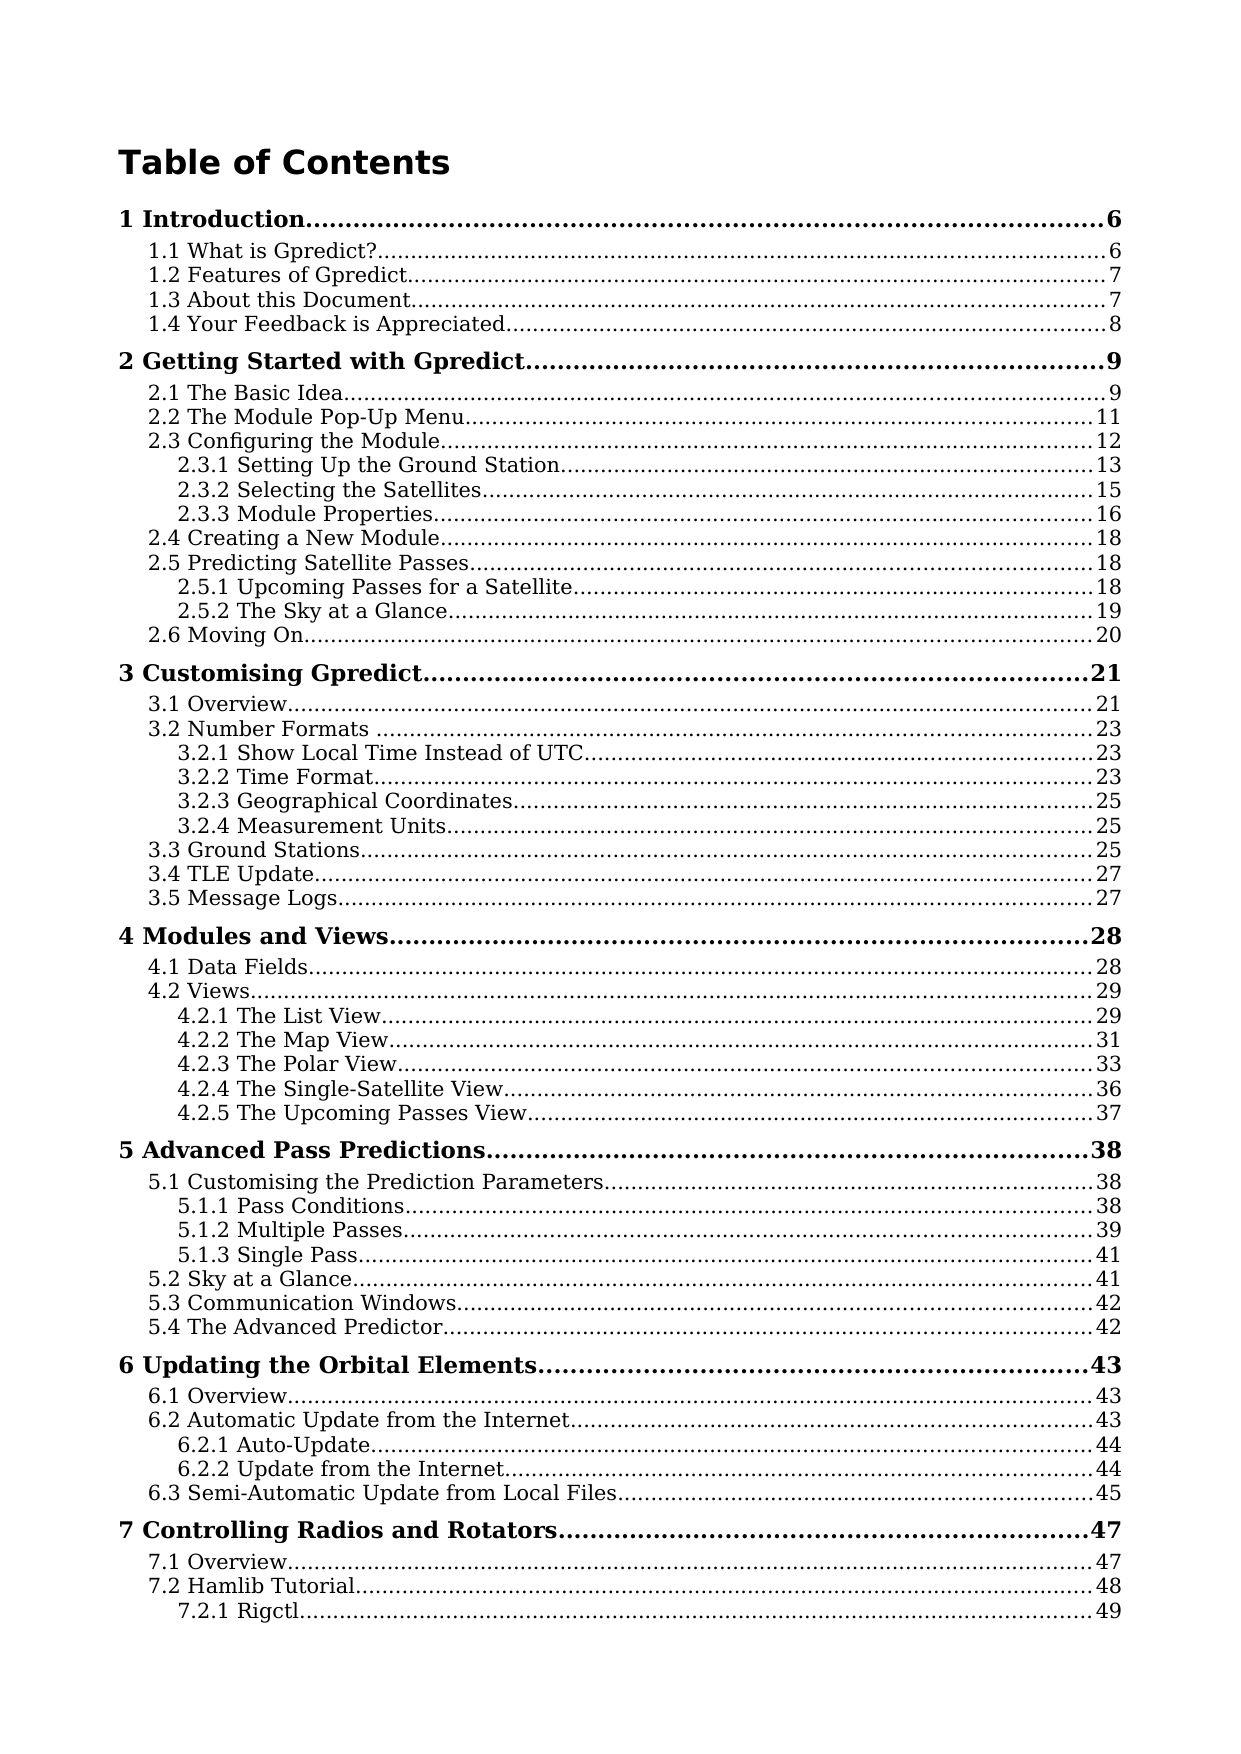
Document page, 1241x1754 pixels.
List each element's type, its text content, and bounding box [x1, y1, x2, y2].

text 1.1 What is Gpredict? 6 [148, 239, 1122, 263]
text 5 Advanced Pass Predictions 38 [118, 1137, 1122, 1164]
text 1.3 About this Document 7 [148, 288, 1122, 312]
text 7.2 Hamlib Tutorial 48 [148, 1574, 1122, 1599]
text 2.3 Configuring the Module 12 [148, 429, 1122, 453]
text 6.1 Overview 43 [148, 1384, 1122, 1408]
text 2.2 The Module Pop-Up Menu 11 [148, 405, 1122, 429]
text 5.1 Customising the Prediction Parameters 38 [148, 1170, 1122, 1194]
text 2.4 Creating a New Module 18 [148, 526, 1122, 551]
text 2.1 The Basic Idea 9 [148, 381, 1122, 405]
text 3.4 TLE Update 27 [148, 862, 1122, 886]
text 4.2.4 The Single-Satellite View 36 [177, 1077, 1122, 1101]
text 1.2 Features of Gpredict 7 [148, 263, 1122, 288]
text 5.2 Sky at a Glance 41 [148, 1267, 1122, 1291]
text 2.5.2 The Sky at a Glance 19 [177, 599, 1122, 623]
text 4.1 Data Fields 28 [148, 955, 1122, 979]
text 5.1.2 Multiple Passes 39 [177, 1218, 1122, 1243]
text 2.5 Predicting Satellite Passes 18 [148, 551, 1122, 575]
text 3.2.2 Time Format 23 [177, 765, 1122, 789]
text 7 Controlling Radios and Rotators 47 [118, 1517, 1122, 1544]
text 2.3.2 Selecting the Satellites 15 [177, 478, 1122, 502]
text 7.1 Overview 47 [148, 1550, 1122, 1574]
text 3 Customising Gpredict 21 [118, 659, 1122, 686]
text 5.1.3 Single Pass 41 [177, 1243, 1122, 1267]
text 1 Introduction 6 [118, 206, 1122, 233]
text 1.4 Your Feedback is Appreciated 8 [148, 312, 1122, 336]
text 6.2.1 Auto-Update 44 [177, 1433, 1122, 1457]
text 6.2.2 Update from the Internet 44 [177, 1457, 1122, 1481]
text 5.4 The Advanced Predictor 42 [148, 1315, 1122, 1340]
subtitle Table of Contents [118, 143, 1122, 182]
text 3.5 Message Logs 27 [148, 886, 1122, 911]
text 2.3.1 Setting Up the Ground Station 13 [177, 453, 1122, 478]
text 6 Updating the Orbital Elements 43 [118, 1351, 1122, 1378]
text 3.2.4 Measurement Units 25 [177, 814, 1122, 838]
text 3.2.1 Show Local Time Instead of UTC 23 [177, 741, 1122, 765]
text 4.2.5 The Upcoming Passes View 37 [177, 1101, 1122, 1125]
text 5.3 Communication Windows 42 [148, 1291, 1122, 1315]
text 4.2.2 The Map View 31 [177, 1028, 1122, 1052]
text 4 Modules and Views 28 [118, 922, 1122, 949]
text 6.2 Automatic Update from the Internet 43 [148, 1408, 1122, 1433]
text 4.2 Views 29 [148, 979, 1122, 1004]
text 7.2.1 Rigctl 49 [177, 1599, 1122, 1623]
text 3.2.3 Geographical Coordinates 25 [177, 789, 1122, 814]
text 3.3 Ground Stations 25 [148, 838, 1122, 862]
text 4.2.1 The List View 29 [177, 1004, 1122, 1028]
text 5.1.1 Pass Conditions 38 [177, 1194, 1122, 1218]
text 3.1 Overview 21 [148, 692, 1122, 717]
text 2 Getting Started with Gpredict 9 [118, 348, 1122, 375]
text 4.2.3 The Polar View 33 [177, 1052, 1122, 1077]
text 3.2 Number Formats 23 [148, 717, 1122, 741]
text 6.3 Semi-Automatic Update from Local Files 45 [148, 1481, 1122, 1506]
text 2.6 Moving On 20 [148, 623, 1122, 648]
text 2.5.1 Upcoming Passes for a Satellite 18 [177, 575, 1122, 599]
text 2.3.3 Module Properties 16 [177, 502, 1122, 526]
